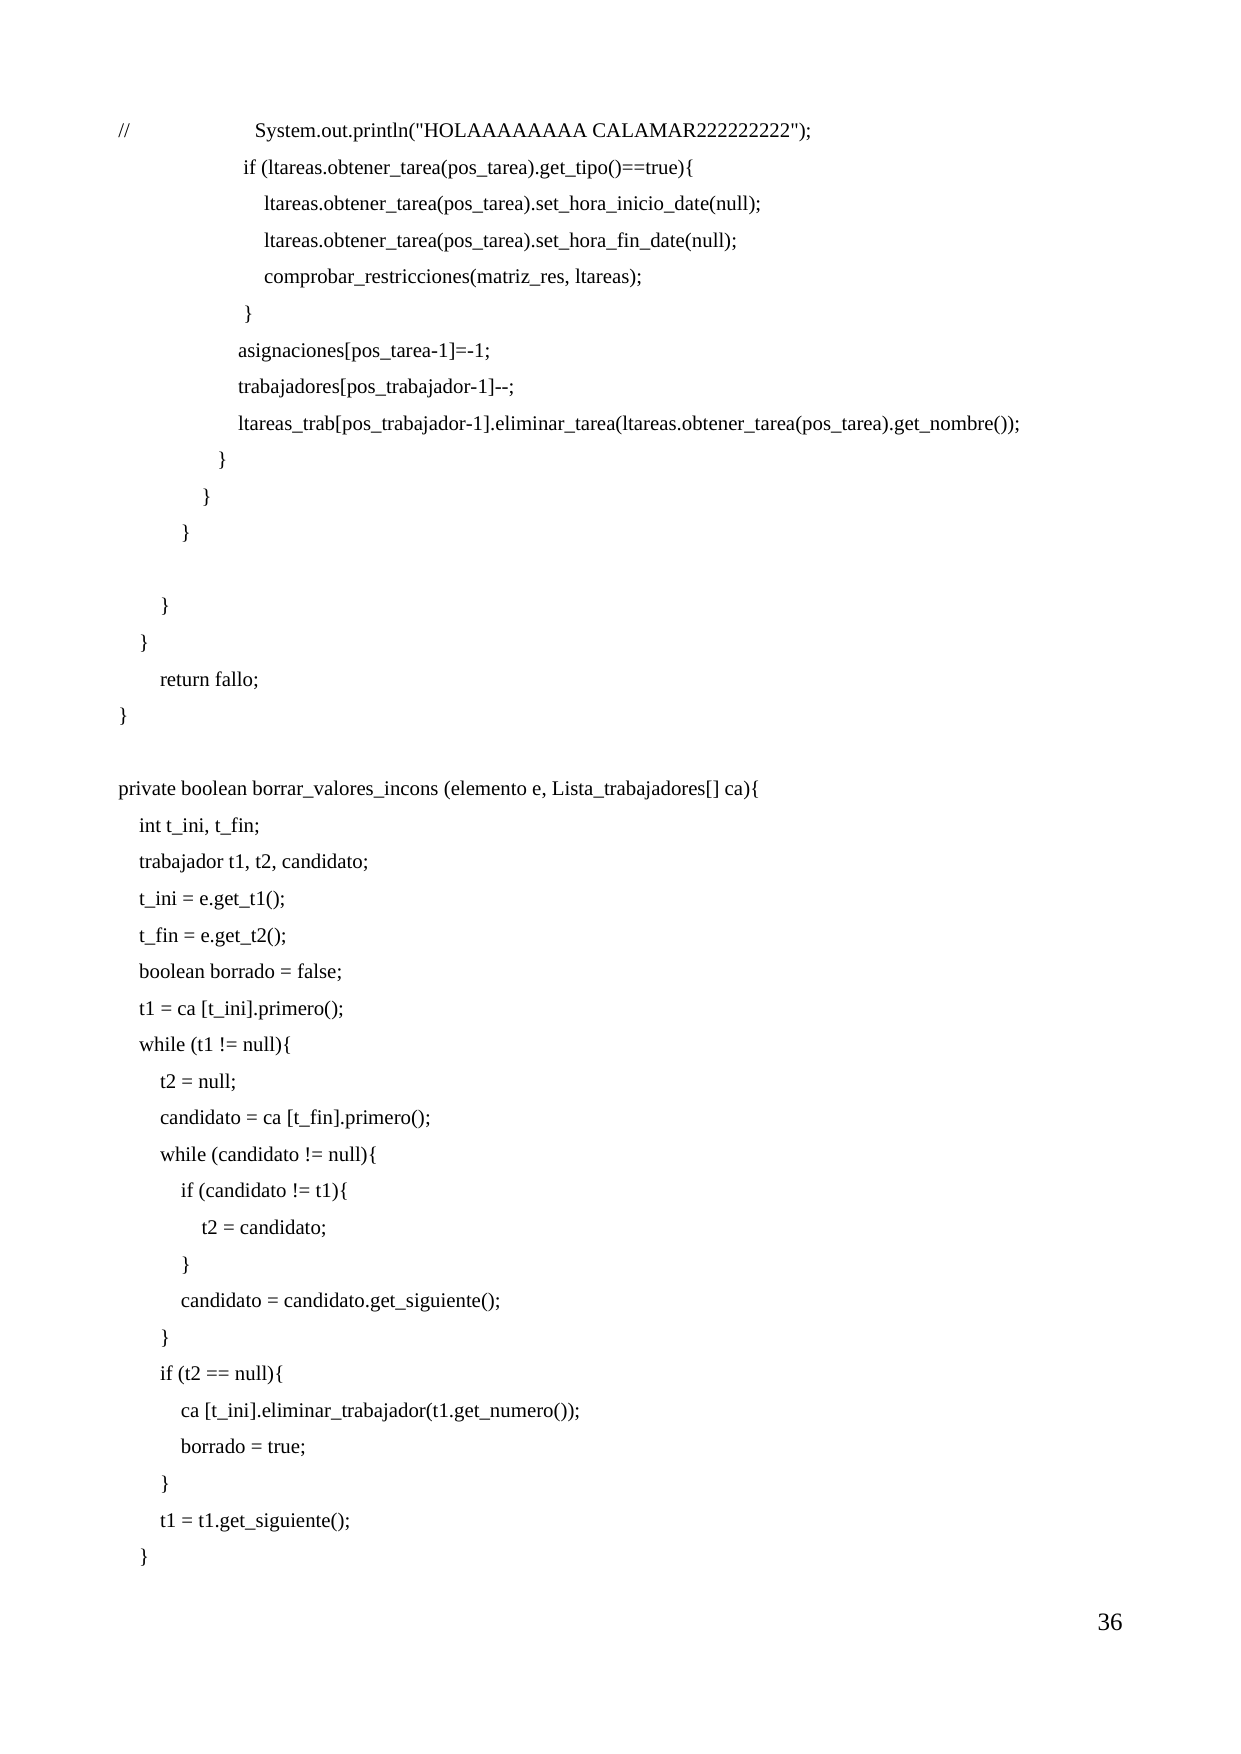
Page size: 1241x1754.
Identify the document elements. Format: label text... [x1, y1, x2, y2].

text } [118, 630, 1122, 654]
text } [118, 301, 1122, 325]
text } [118, 447, 1122, 471]
text while (candidato != null){ [118, 1142, 1122, 1166]
text t2 = candidato; [118, 1215, 1122, 1239]
text return fallo; [118, 667, 1122, 691]
text t_ini = e.get_t1(); [118, 886, 1122, 910]
text ltareas.obtener_tarea(pos_tarea).set_hora_fin_date(null); [118, 228, 1122, 252]
text private boolean borrar_valores_incons (elemento e, Lista_trabajadores[] ca){ [118, 776, 1122, 800]
text ltareas_trab[pos_trabajador-1].eliminar_tarea(ltareas.obtener_tarea(pos_tarea).get_nombre()); [118, 411, 1122, 435]
text if (candidato != t1){ [118, 1178, 1122, 1202]
text } [118, 520, 1122, 544]
text t1 = t1.get_siguiente(); [118, 1507, 1122, 1532]
text } [118, 1471, 1122, 1495]
text } [118, 1325, 1122, 1349]
text comprobar_restricciones(matriz_res, ltareas); [118, 264, 1122, 288]
text candidato = candidato.get_siguiente(); [118, 1288, 1122, 1312]
text ltareas.obtener_tarea(pos_tarea).set_hora_inicio_date(null); [118, 191, 1122, 215]
text } [118, 703, 1122, 727]
text while (t1 != null){ [118, 1032, 1122, 1056]
text // System.out.println("HOLAAAAAAAA CALAMAR222222222"); [118, 118, 1122, 142]
text if (t2 == null){ [118, 1361, 1122, 1385]
text t2 = null; [118, 1069, 1122, 1093]
text } [118, 1544, 1122, 1568]
text } [118, 1252, 1122, 1276]
text } [118, 484, 1122, 508]
text if (ltareas.obtener_tarea(pos_tarea).get_tipo()==true){ [118, 155, 1122, 179]
text ca [t_ini].eliminar_trabajador(t1.get_numero()); [118, 1398, 1122, 1422]
text trabajadores[pos_trabajador-1]--; [118, 374, 1122, 398]
text } [118, 593, 1122, 617]
text trabajador t1, t2, candidato; [118, 849, 1122, 873]
text t_fin = e.get_t2(); [118, 922, 1122, 947]
text borrado = true; [118, 1434, 1122, 1458]
text int t_ini, t_fin; [118, 813, 1122, 837]
text candidato = ca [t_fin].primero(); [118, 1105, 1122, 1129]
text boolean borrado = false; [118, 959, 1122, 983]
text t1 = ca [t_ini].primero(); [118, 996, 1122, 1020]
text asignaciones[pos_tarea-1]=-1; [118, 337, 1122, 362]
